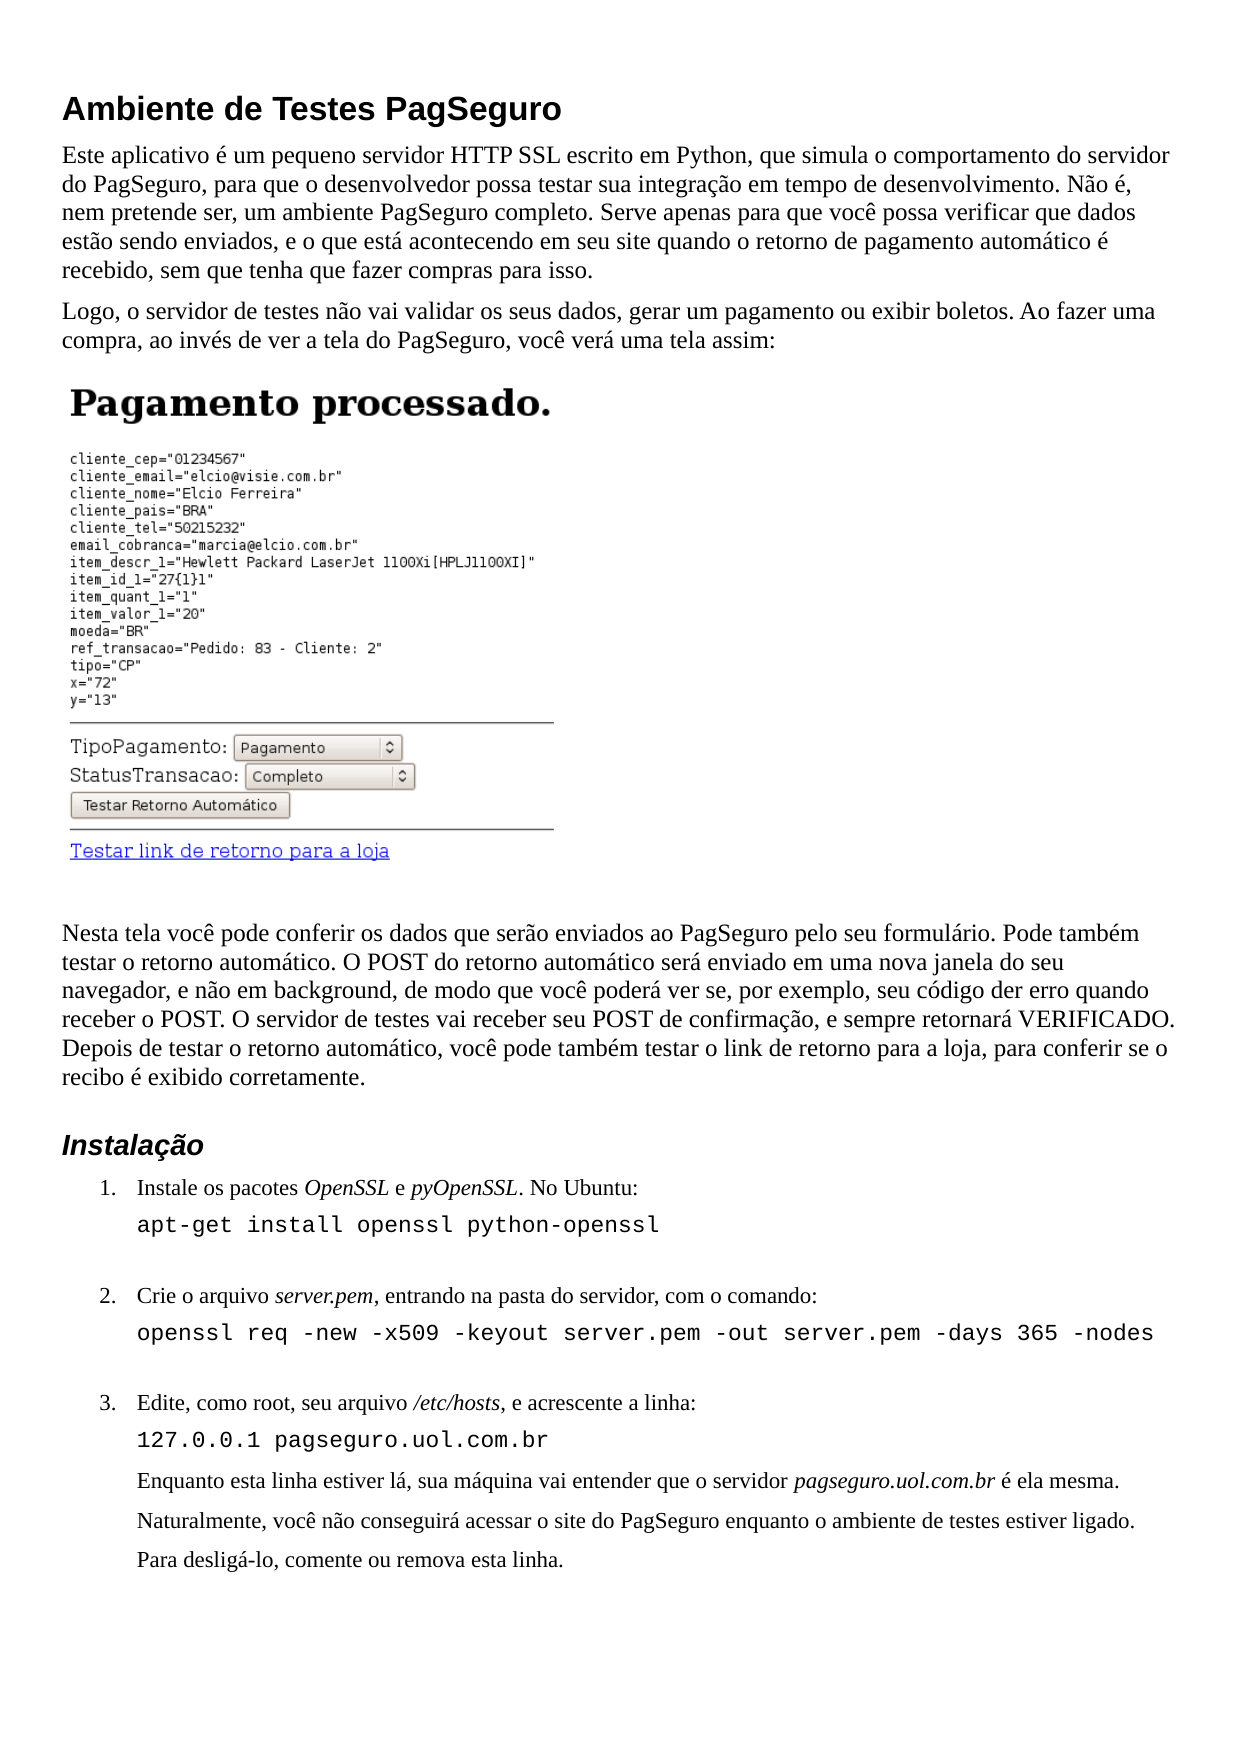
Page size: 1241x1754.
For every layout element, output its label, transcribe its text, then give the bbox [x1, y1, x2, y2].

text Nesta tela você pode conferir os dados que serão enviados ao PagSeguro pelo seu formulário. Pode também testar o retorno automático. O POST do retorno automático será enviado em uma nova janela do seu navegador, e não em background, de modo que você poderá ver se, por exemplo, seu código der erro quando receber o POST. O servidor de testes vai receber seu POST de confirmação, e sempre retornará VERIFICADO. Depois de testar o retorno automático, você pode também testar o link de retorno para a loja, para conferir se o recibo é exibido corretamente. [62, 918, 1179, 1091]
list Edite, como root, seu arquivo /etc/hosts, e acrescente a linha: 127.0.0.1 pagseguro.uol.com.br Enquanto esta linha estiver lá, sua máquina vai entender que o servidor pagseguro.uol.com.br é ela mesma. Naturalmente, você não conseguirá acessar o site do PagSeguro enquanto o ambiente de testes estiver ligado. Para desligá-lo, comente ou remova esta linha. [99, 1389, 1179, 1573]
text Logo, o servidor de testes não vai validar os seus dados, gerar um pagamento ou exibir boletos. Ao fazer uma compra, ao invés de ver a tela do PagSeguro, você verá uma tela assim: [62, 296, 1179, 354]
subtitle Instalação [62, 1128, 1179, 1162]
list Crie o arquivo server.pem, entrando na pasta do servidor, com o comando: openssl req -new -x509 -keyout server.pem -out server.pem -days 365 -nodes [99, 1282, 1179, 1347]
list Instale os pacotes OpenSSL e pyOpenSSL. No Ubuntu: apt-get install openssl python-openssl [99, 1174, 1179, 1239]
subtitle Ambiente de Testes PagSeguro [62, 89, 1179, 127]
text Este aplicativo é um pequeno servidor HTTP SSL escrito em Python, que simula o comportamento do servidor do PagSeguro, para que o desenvolvedor possa testar sua integração em tempo de desenvolvimento. Não é, nem pretende ser, um ambiente PagSeguro completo. Serve apenas para que você possa verificar que dados estão sendo enviados, e o que está acontecendo em seu site quando o retorno de pagamento automático é recebido, sem que tenha que fazer compras para isso. [62, 140, 1179, 284]
picture [63, 378, 562, 877]
